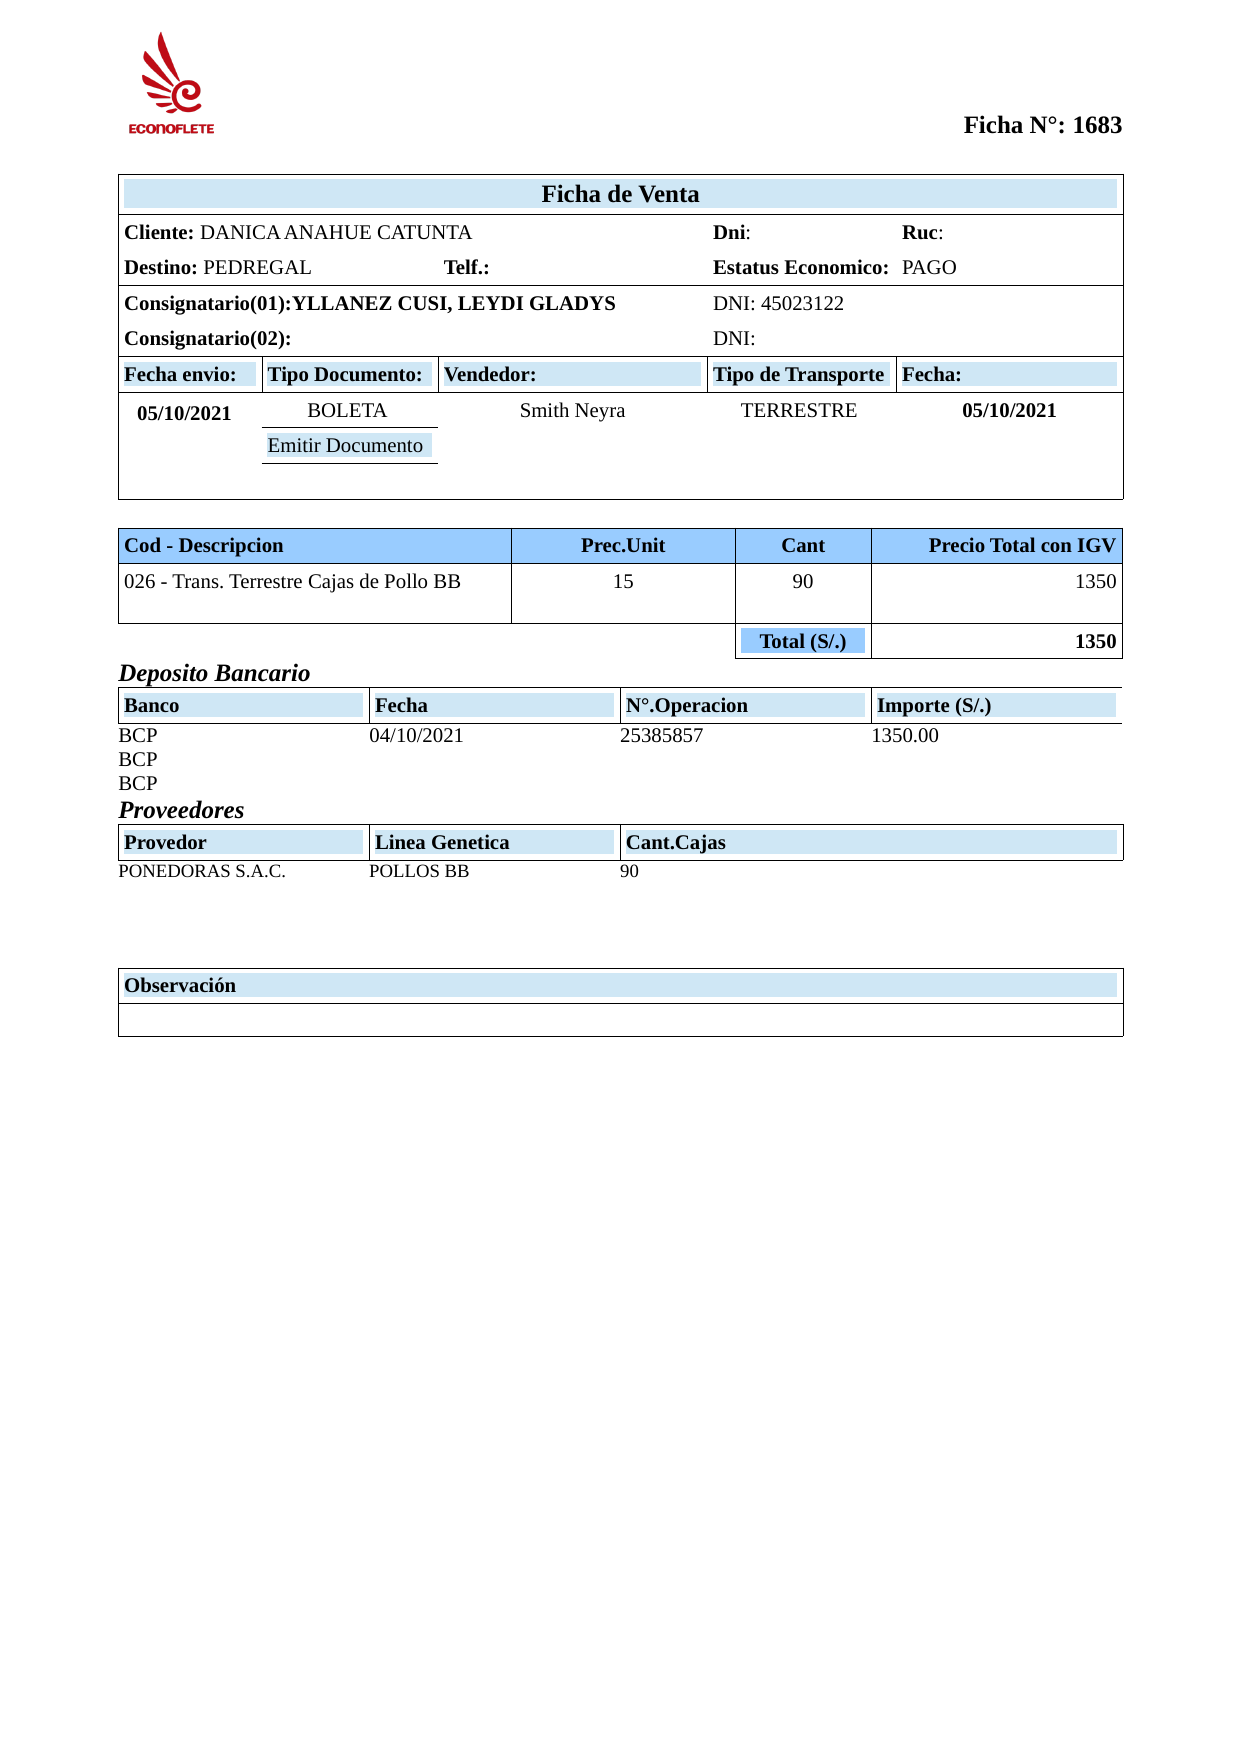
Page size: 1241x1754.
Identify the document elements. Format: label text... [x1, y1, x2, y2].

table_cell [620, 903, 1123, 924]
table_cell [871, 747, 1122, 771]
table_header Ficha de Venta [119, 175, 1123, 214]
picture [118, 31, 225, 134]
table_cell [118, 924, 369, 946]
table_cell 1350 [872, 564, 1122, 623]
table_cell POLLOS BB [369, 861, 620, 881]
table_cell TERRESTRE [707, 393, 896, 498]
table_cell Dni: [707, 215, 896, 249]
table_cell Cliente: DANICA ANAHUE CATUNTA [119, 215, 707, 249]
table_header Prec.Unit [512, 529, 735, 563]
table_cell Emitir Documento [262, 428, 438, 463]
table_cell 90 [736, 564, 871, 623]
table_cell [369, 881, 620, 903]
table_cell 026 - Trans. Terrestre Cajas de Pollo BB [119, 564, 511, 623]
table_cell [369, 747, 620, 771]
table_header Cant [736, 529, 871, 563]
table_cell Total (S/.) [736, 624, 871, 658]
table_cell [369, 946, 620, 967]
table_cell [620, 881, 1123, 903]
table_cell 05/10/2021 [896, 393, 1123, 498]
table_cell BCP [118, 771, 369, 795]
table_cell BOLETA [262, 393, 438, 427]
table_header Banco [119, 688, 369, 723]
table_header N°.Operacion [621, 688, 871, 723]
table_cell [620, 924, 1123, 946]
table_cell Fecha envio: [119, 357, 262, 392]
table_cell [262, 464, 438, 498]
text Deposito Bancario [118, 658, 1122, 687]
table_header Observación [119, 969, 1123, 1003]
table_cell [369, 924, 620, 946]
table_cell PONEDORAS S.A.C. [118, 861, 369, 881]
table_header Importe (S/.) [872, 688, 1122, 723]
table_header Linea Genetica [370, 825, 620, 859]
table_cell 15 [512, 564, 735, 623]
text Proveedores [118, 795, 1122, 824]
table_cell Consignatario(02): [119, 321, 707, 356]
table_cell 90 [620, 861, 1123, 881]
table_header Provedor [119, 825, 369, 859]
table_cell [118, 946, 369, 967]
table_cell 1350 [872, 624, 1122, 658]
table_cell Smith Neyra [438, 393, 707, 498]
table_cell DNI: 45023122 [707, 286, 1123, 321]
table_cell Estatus Economico: [707, 249, 896, 285]
table_cell [369, 903, 620, 924]
table_cell DNI: [707, 321, 1123, 356]
table_cell [118, 624, 511, 658]
table_cell [620, 771, 871, 795]
table_cell [119, 1004, 1123, 1036]
table_cell PAGO [896, 249, 1123, 285]
table_cell [511, 624, 735, 658]
table_header Cod - Descripcion [119, 529, 511, 563]
table_cell Fecha: [897, 357, 1123, 392]
table_cell BCP [118, 747, 369, 771]
table_cell 04/10/2021 [369, 724, 620, 747]
table_cell [620, 946, 1123, 967]
table_cell 05/10/2021 [119, 393, 262, 498]
table_cell [871, 771, 1122, 795]
table_cell Tipo Documento: [263, 357, 438, 392]
table_cell BCP [118, 724, 369, 747]
table_cell Tipo de Transporte [708, 357, 896, 392]
table_header Cant.Cajas [621, 825, 1123, 859]
table_cell Ruc: [896, 215, 1123, 249]
table_cell Consignatario(01):YLLANEZ CUSI, LEYDI GLADYS [119, 286, 707, 321]
table_cell [369, 771, 620, 795]
table_cell [118, 881, 369, 903]
table_cell Vendedor: [439, 357, 707, 392]
table_cell 1350.00 [871, 724, 1122, 747]
table_cell [620, 747, 871, 771]
table_header Precio Total con IGV [872, 529, 1122, 563]
table_header Fecha [370, 688, 620, 723]
table_cell [118, 903, 369, 924]
table_cell Destino: PEDREGAL [119, 249, 438, 285]
table_cell Telf.: [438, 249, 707, 285]
table_cell 25385857 [620, 724, 871, 747]
